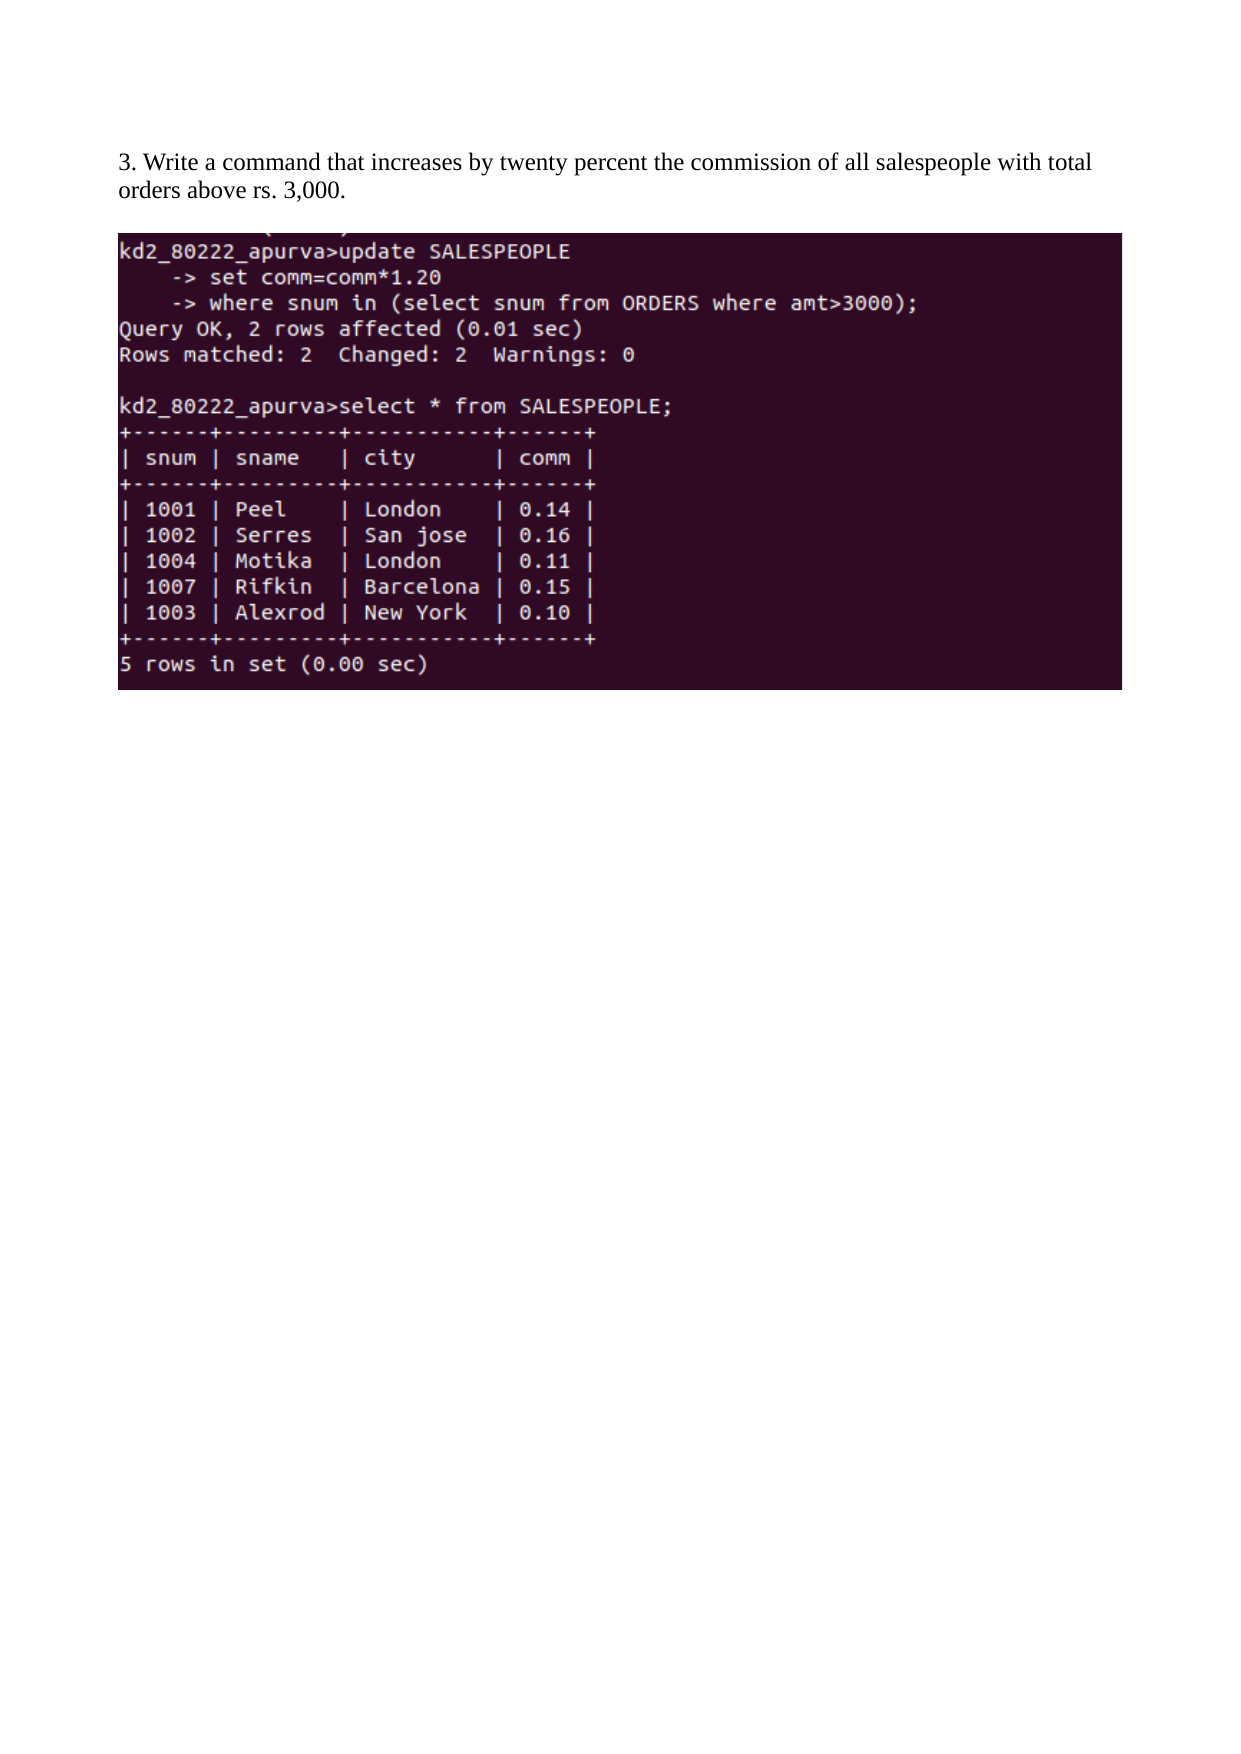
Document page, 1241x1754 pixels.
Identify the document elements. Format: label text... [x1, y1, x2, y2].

text 3. Write a command that increases by twenty percent the commission of all salespeople with total orders above rs. 3,000. [118, 147, 1122, 204]
picture [118, 233, 1123, 690]
